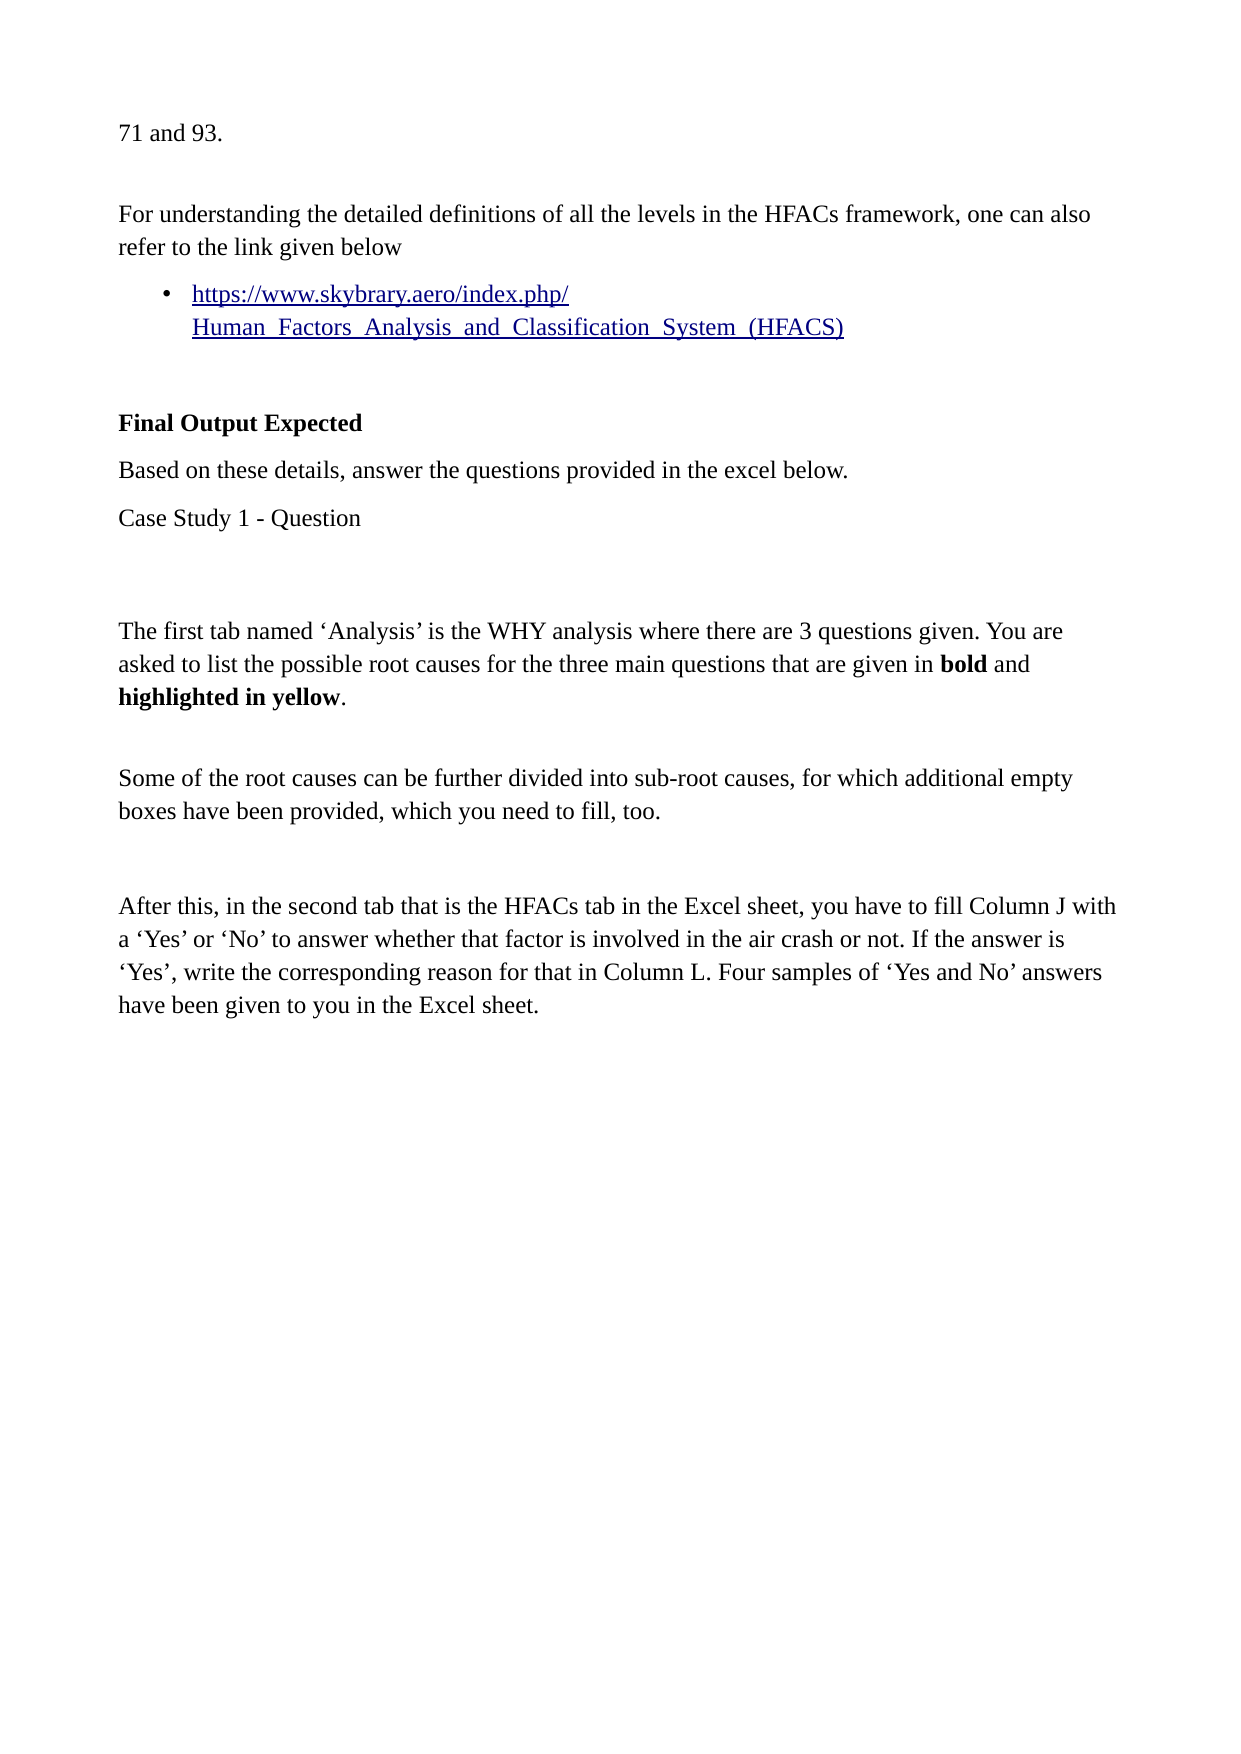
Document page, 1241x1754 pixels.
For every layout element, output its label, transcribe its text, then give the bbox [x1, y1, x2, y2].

list https://www.skybrary.aero/index.php/Human_Factors_Analysis_and_Classification_System_(HFACS) [162, 279, 1122, 341]
text Case Study 1 - Question [118, 503, 1122, 532]
text Final Output Expected [118, 408, 1122, 436]
text The first tab named ‘Analysis’ is the WHY analysis where there are 3 questions given. You are asked to list the possible root causes for the three main questions that are given in bold and highlighted in yellow. [118, 616, 1122, 711]
text After this, in the second tab that is the HFACs tab in the Excel sheet, you have to fill Column J with a ‘Yes’ or ‘No’ to answer whether that factor is involved in the air crash or not. If the answer is ‘Yes’, write the corresponding reason for that in Column L. Four samples of ‘Yes and No’ answers have been given to you in the Excel sheet. [118, 891, 1122, 1019]
text For understanding the detailed definitions of all the levels in the HFACs framework, one can also refer to the link given below [118, 199, 1122, 261]
text Some of the root causes can be further divided into sub-root causes, for which additional empty boxes have been provided, which you need to fill, too. [118, 730, 1122, 825]
text 71 and 93. [118, 118, 1122, 180]
text Based on these details, answer the questions provided in the excel below. [118, 455, 1122, 484]
